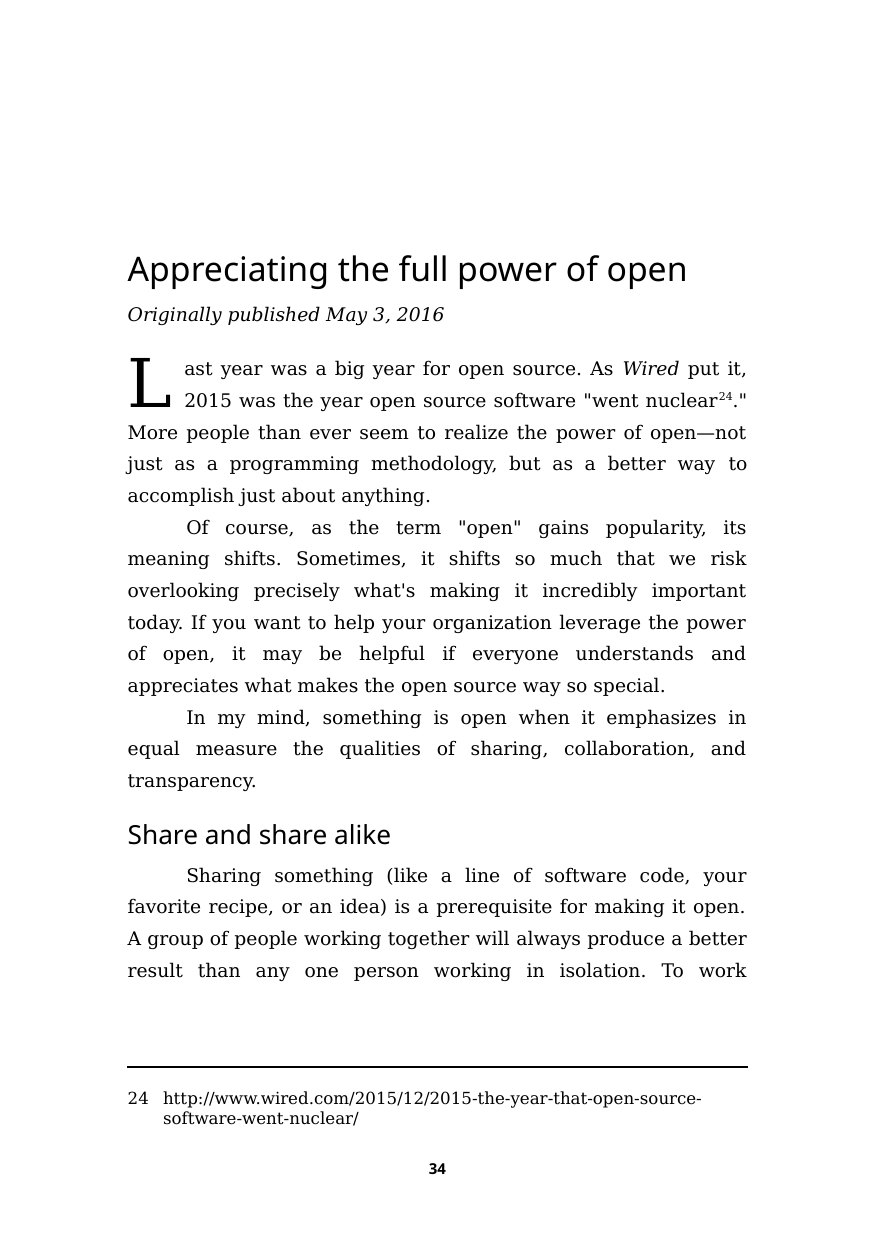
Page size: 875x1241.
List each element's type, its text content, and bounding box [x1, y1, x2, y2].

text Originally published May 3, 2016 [127, 304, 747, 326]
subtitle Share and share alike [127, 816, 747, 852]
text Last year was a big year for open source. As Wired put it, 2015 was the year open source software "went nuclear." More people than ever seem to realize the power of open—not just as a programming methodology, but as a better way to accomplish just about anything. [127, 358, 747, 507]
text http://www.wired.com/2015/12/2015-the-year-that-open-source-software-went-nuclear/ [127, 1089, 747, 1128]
text Sharing something (like a line of software code, your favorite recipe, or an idea) is a prerequisite for making it open. A group of people working together will always produce a better result than any one person working in isolation. To work [127, 864, 747, 981]
text In my mind, something is open when it emphasizes in equal measure the qualities of sharing, collaboration, and transparency. [127, 707, 747, 792]
text Of course, as the term "open" gains popularity, its meaning shifts. Sometimes, it shifts so much that we risk overlooking precisely what's making it incredibly important today. If you want to help your organization leverage the power of open, it may be helpful if everyone understands and appreciates what makes the open source way so special. [127, 517, 747, 697]
subtitle Appreciating the full power of open [127, 246, 747, 292]
